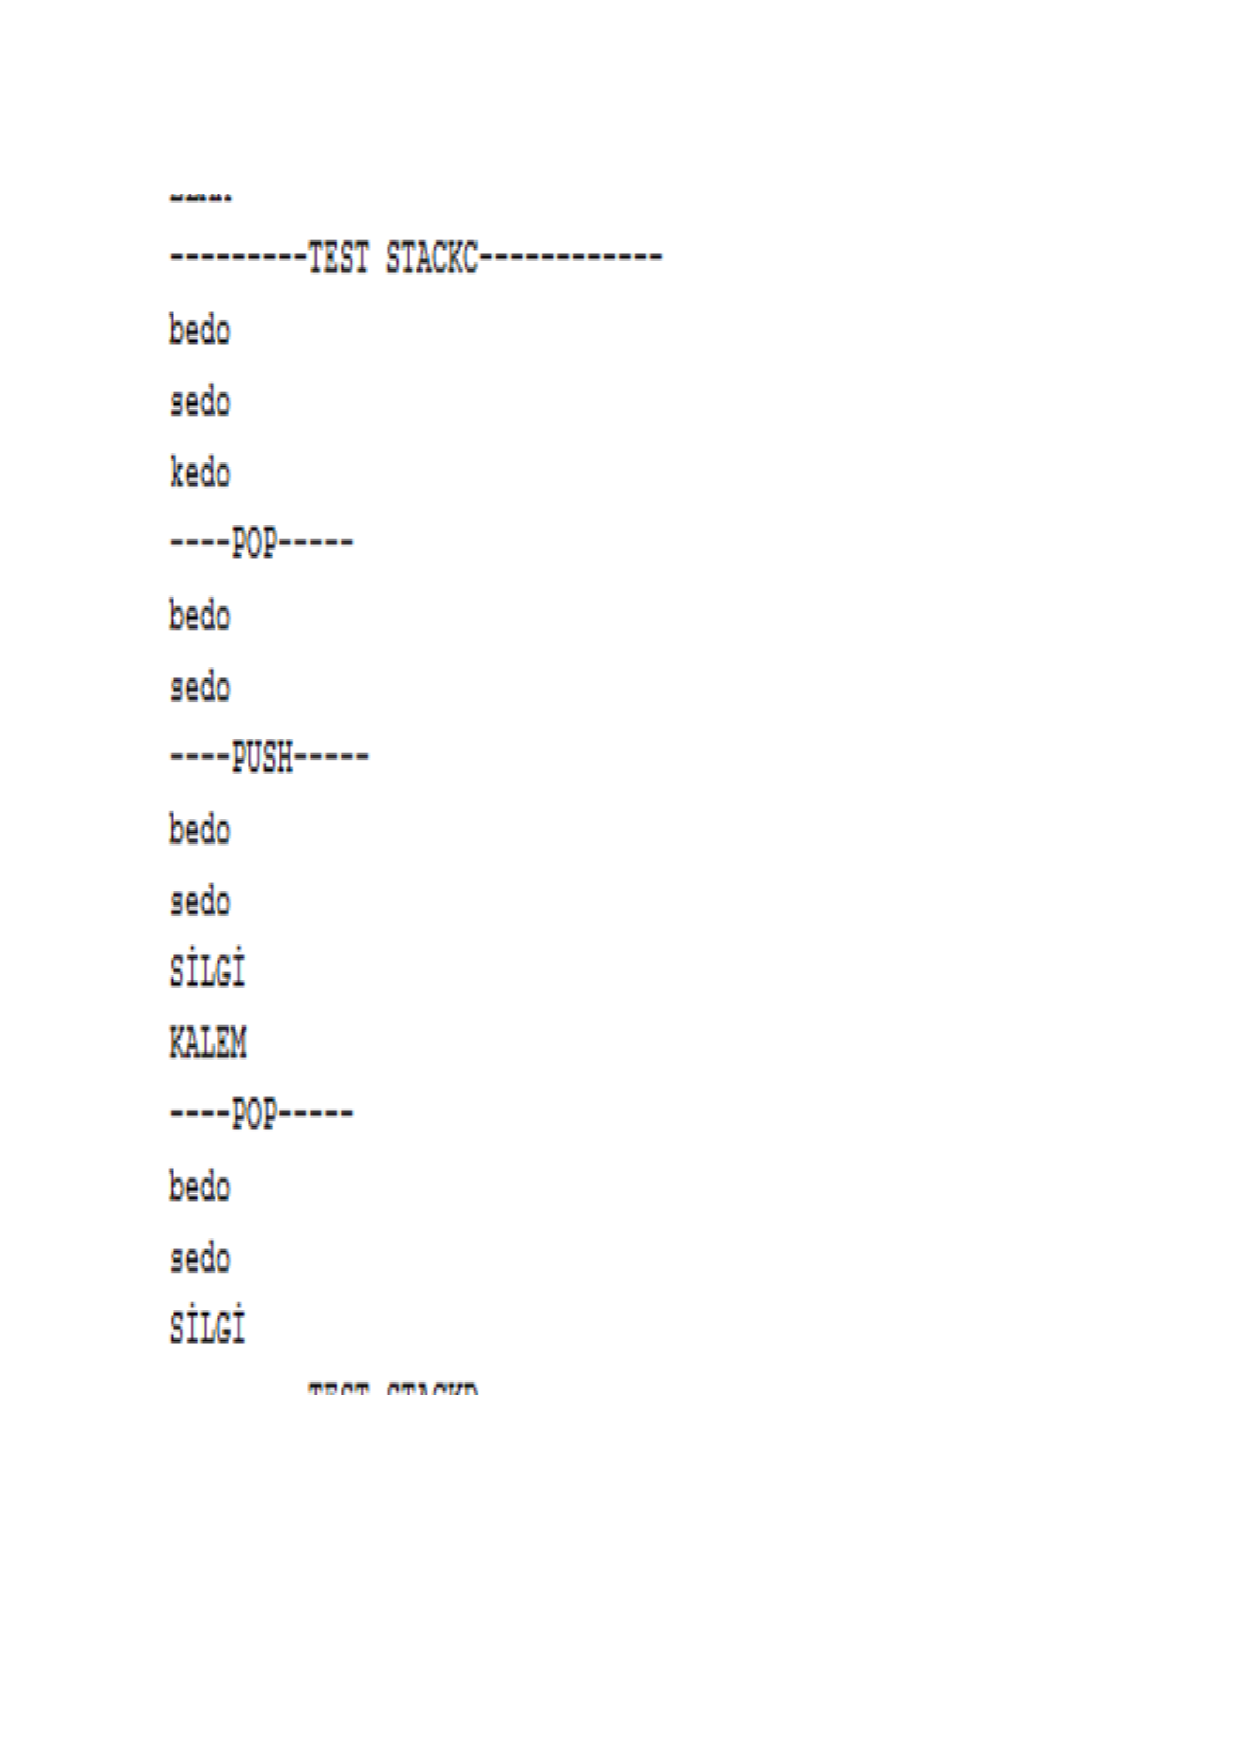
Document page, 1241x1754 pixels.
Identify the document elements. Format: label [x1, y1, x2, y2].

picture [129, 194, 1186, 1395]
